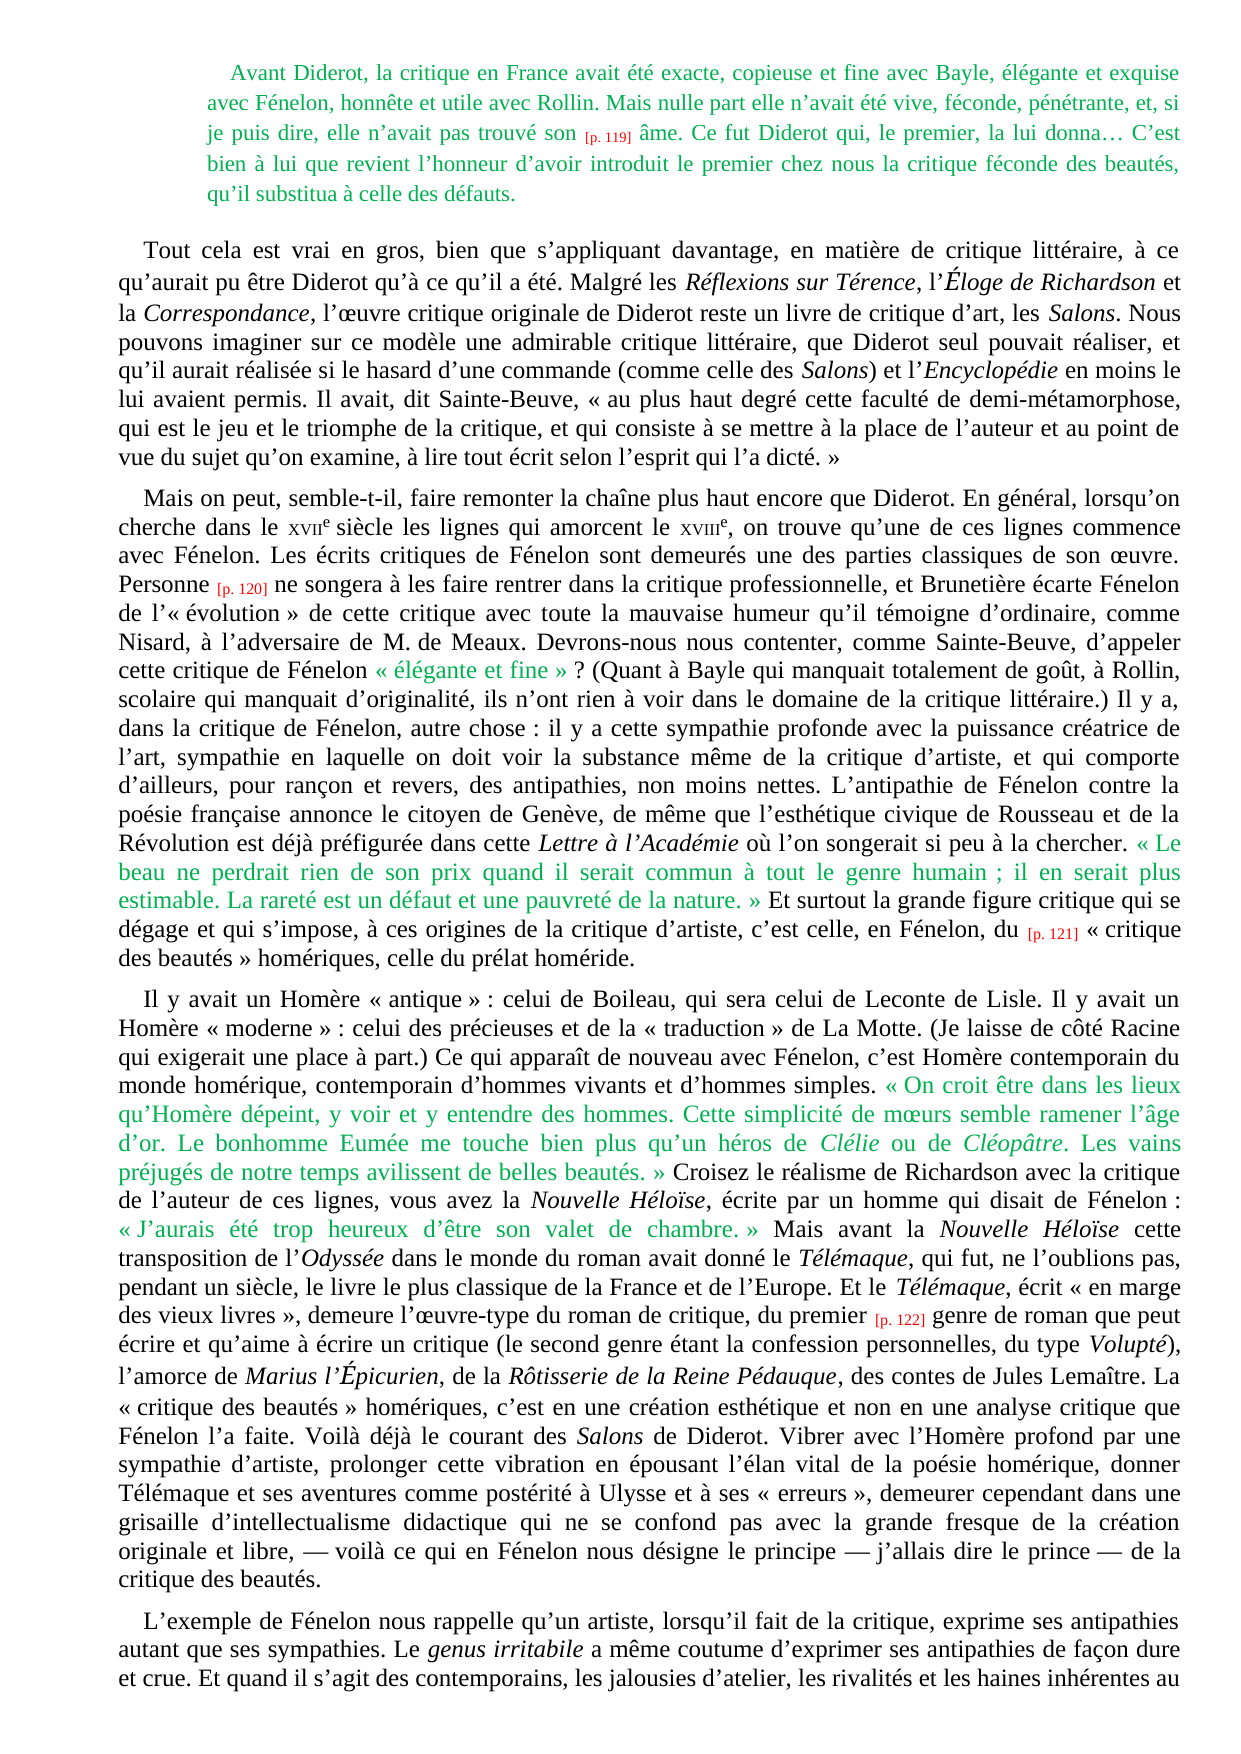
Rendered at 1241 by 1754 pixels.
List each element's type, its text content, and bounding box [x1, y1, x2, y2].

text Tout cela est vrai en gros, bien que s’appliquant davantage, en matière de critique littéraire, à ce qu’aurait pu être Diderot qu’à ce qu’il a été. Malgré les Réflexions sur Térence, l’Éloge de Richardson et la Correspondance, l’œuvre critique originale de Diderot reste un livre de critique d’art, les Salons. Nous pouvons imaginer sur ce modèle une admirable critique littéraire, que Diderot seul pouvait réaliser, et qu’il aurait réalisée si le hasard d’une commande (comme celle des Salons) et l’Encyclopédie en moins le lui avaient permis. Il avait, dit Sainte-Beuve, « au plus haut degré cette faculté de demi-métamorphose, qui est le jeu et le triomphe de la critique, et qui consiste à se mettre à la place de l’auteur et au point de vue du sujet qu’on examine, à lire tout écrit selon l’esprit qui l’a dicté. » [118, 235, 1181, 470]
text Il y avait un Homère « antique » : celui de Boileau, qui sera celui de Leconte de Lisle. Il y avait un Homère « moderne » : celui des précieuses et de la « traduction » de La Motte. (Je laisse de côté Racine qui exigerait une place à part.) Ce qui apparaît de nouveau avec Fénelon, c’est Homère contemporain du monde homérique, contemporain d’hommes vivants et d’hommes simples. « On croit être dans les lieux qu’Homère dépeint, y voir et y entendre des hommes. Cette simplicité de mœurs semble ramener l’âge d’or. Le bonhomme Eumée me touche bien plus qu’un héros de Clélie ou de Cléopâtre. Les vains préjugés de notre temps avilissent de belles beautés. » Croisez le réalisme de Richardson avec la critique de l’auteur de ces lignes, vous avez la Nouvelle Héloïse, écrite par un homme qui disait de Fénelon : « J’aurais été trop heureux d’être son valet de chambre. » Mais avant la Nouvelle Héloïse cette transposition de l’Odyssée dans le monde du roman avait donné le Télémaque, qui fut, ne l’oublions pas, pendant un siècle, le livre le plus classique de la France et de l’Europe. Et le Télémaque, écrit « en marge des vieux livres », demeure l’œuvre-type du roman de critique, du premier [p. 122] genre de roman que peut écrire et qu’aime à écrire un critique (le second genre étant la confession personnelles, du type Volupté), l’amorce de Marius l’Épicurien, de la Rôtisserie de la Reine Pédauque, des contes de Jules Lemaître. La « critique des beautés » homériques, c’est en une création esthétique et non en une analyse critique que Fénelon l’a faite. Voilà déjà le courant des Salons de Diderot. Vibrer avec l’Homère profond par une sympathie d’artiste, prolonger cette vibration en épousant l’élan vital de la poésie homérique, donner Télémaque et ses aventures comme postérité à Ulysse et à ses « erreurs », demeurer cependant dans une grisaille d’intellectualisme didactique qui ne se confond pas avec la grande fresque de la création originale et libre, — voilà ce qui en Fénelon nous désigne le principe — j’allais dire le prince — de la critique des beautés. [118, 984, 1181, 1593]
text Avant Diderot, la critique en France avait été exacte, copieuse et fine avec Bayle, élégante et exquise avec Fénelon, honnête et utile avec Rollin. Mais nulle part elle n’avait été vive, féconde, pénétrante, et, si je puis dire, elle n’avait pas trouvé son [p. 119] âme. Ce fut Diderot qui, le premier, la lui donna… C’est bien à lui que revient l’honneur d’avoir introduit le premier chez nous la critique féconde des beautés, qu’il substitua à celle des défauts. [207, 59, 1181, 206]
text L’exemple de Fénelon nous rappelle qu’un artiste, lorsqu’il fait de la critique, exprime ses antipathies autant que ses sympathies. Le genus irritabile a même coutume d’exprimer ses antipathies de façon dure et crue. Et quand il s’agit des contemporains, les jalousies d’atelier, les rivalités et les haines inhérentes au [118, 1606, 1181, 1692]
text Mais on peut, semble-t-il, faire remonter la chaîne plus haut encore que Diderot. En général, lorsqu’on cherche dans le xviie siècle les lignes qui amorcent le xviiie, on trouve qu’une de ces lignes commence avec Fénelon. Les écrits critiques de Fénelon sont demeurés une des parties classiques de son œuvre. Personne [p. 120] ne songera à les faire rentrer dans la critique professionnelle, et Brunetière écarte Fénelon de l’« évolution » de cette critique avec toute la mauvaise humeur qu’il témoigne d’ordinaire, comme Nisard, à l’adversaire de M. de Meaux. Devrons-nous nous contenter, comme Sainte-Beuve, d’appeler cette critique de Fénelon « élégante et fine » ? (Quant à Bayle qui manquait totalement de goût, à Rollin, scolaire qui manquait d’originalité, ils n’ont rien à voir dans le domaine de la critique littéraire.) Il y a, dans la critique de Fénelon, autre chose : il y a cette sympathie profonde avec la puissance créatrice de l’art, sympathie en laquelle on doit voir la substance même de la critique d’artiste, et qui comporte d’ailleurs, pour rançon et revers, des antipathies, non moins nettes. L’antipathie de Fénelon contre la poésie française annonce le citoyen de Genève, de même que l’esthétique civique de Rousseau et de la Révolution est déjà préfigurée dans cette Lettre à l’Académie où l’on songerait si peu à la chercher. « Le beau ne perdrait rien de son prix quand il serait commun à tout le genre humain ; il en serait plus estimable. La rareté est un défaut et une pauvreté de la nature. » Et surtout la grande figure critique qui se dégage et qui s’impose, à ces origines de la critique d’artiste, c’est celle, en Fénelon, du [p. 121] « critique des beautés » homériques, celle du prélat homéride. [118, 483, 1181, 972]
